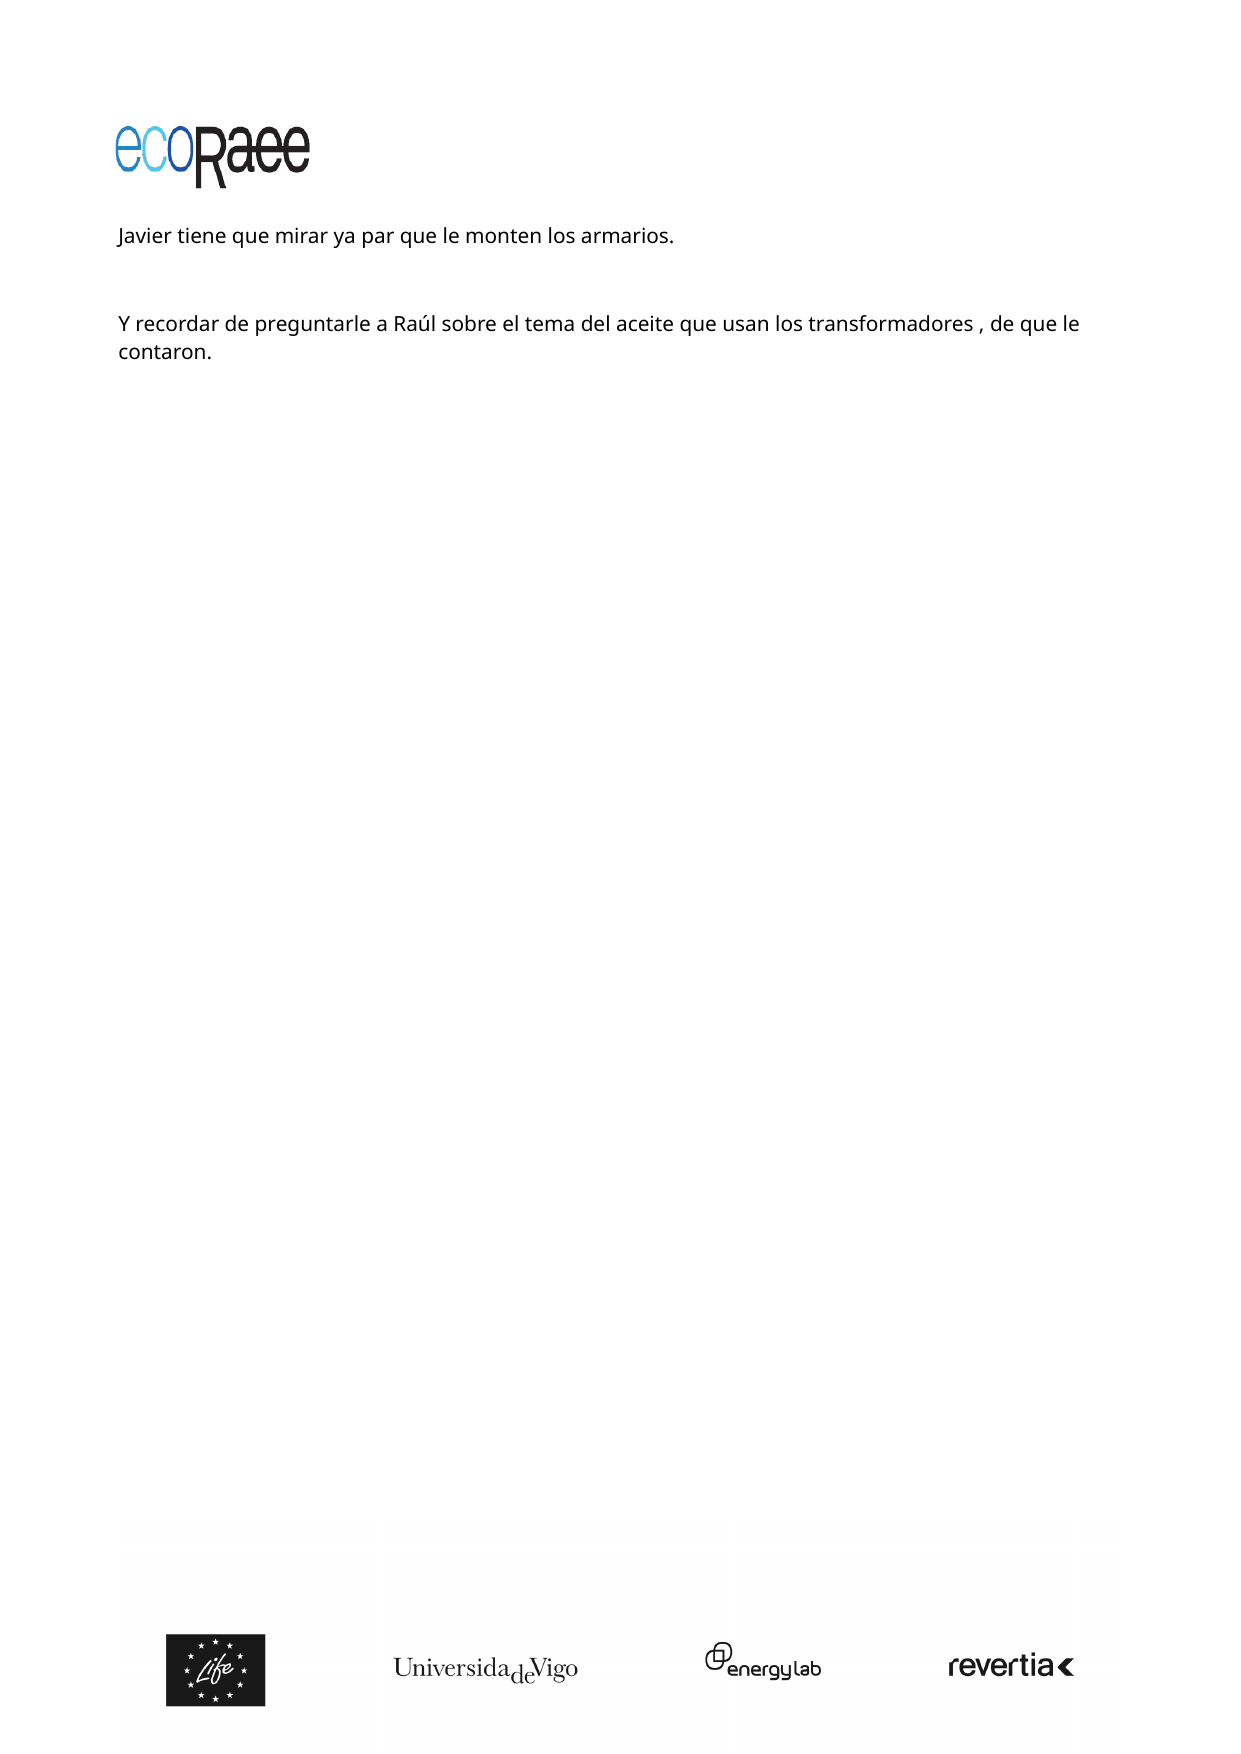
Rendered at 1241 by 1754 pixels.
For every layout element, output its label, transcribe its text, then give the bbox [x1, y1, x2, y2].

text Y recordar de preguntarle a Raúl sobre el tema del aceite que usan los transformadores , de que le contaron. [118, 309, 1122, 366]
text Javier tiene que mirar ya par que le monten los armarios. [118, 221, 1122, 250]
picture [114, 124, 311, 190]
picture [118, 1514, 1123, 1754]
